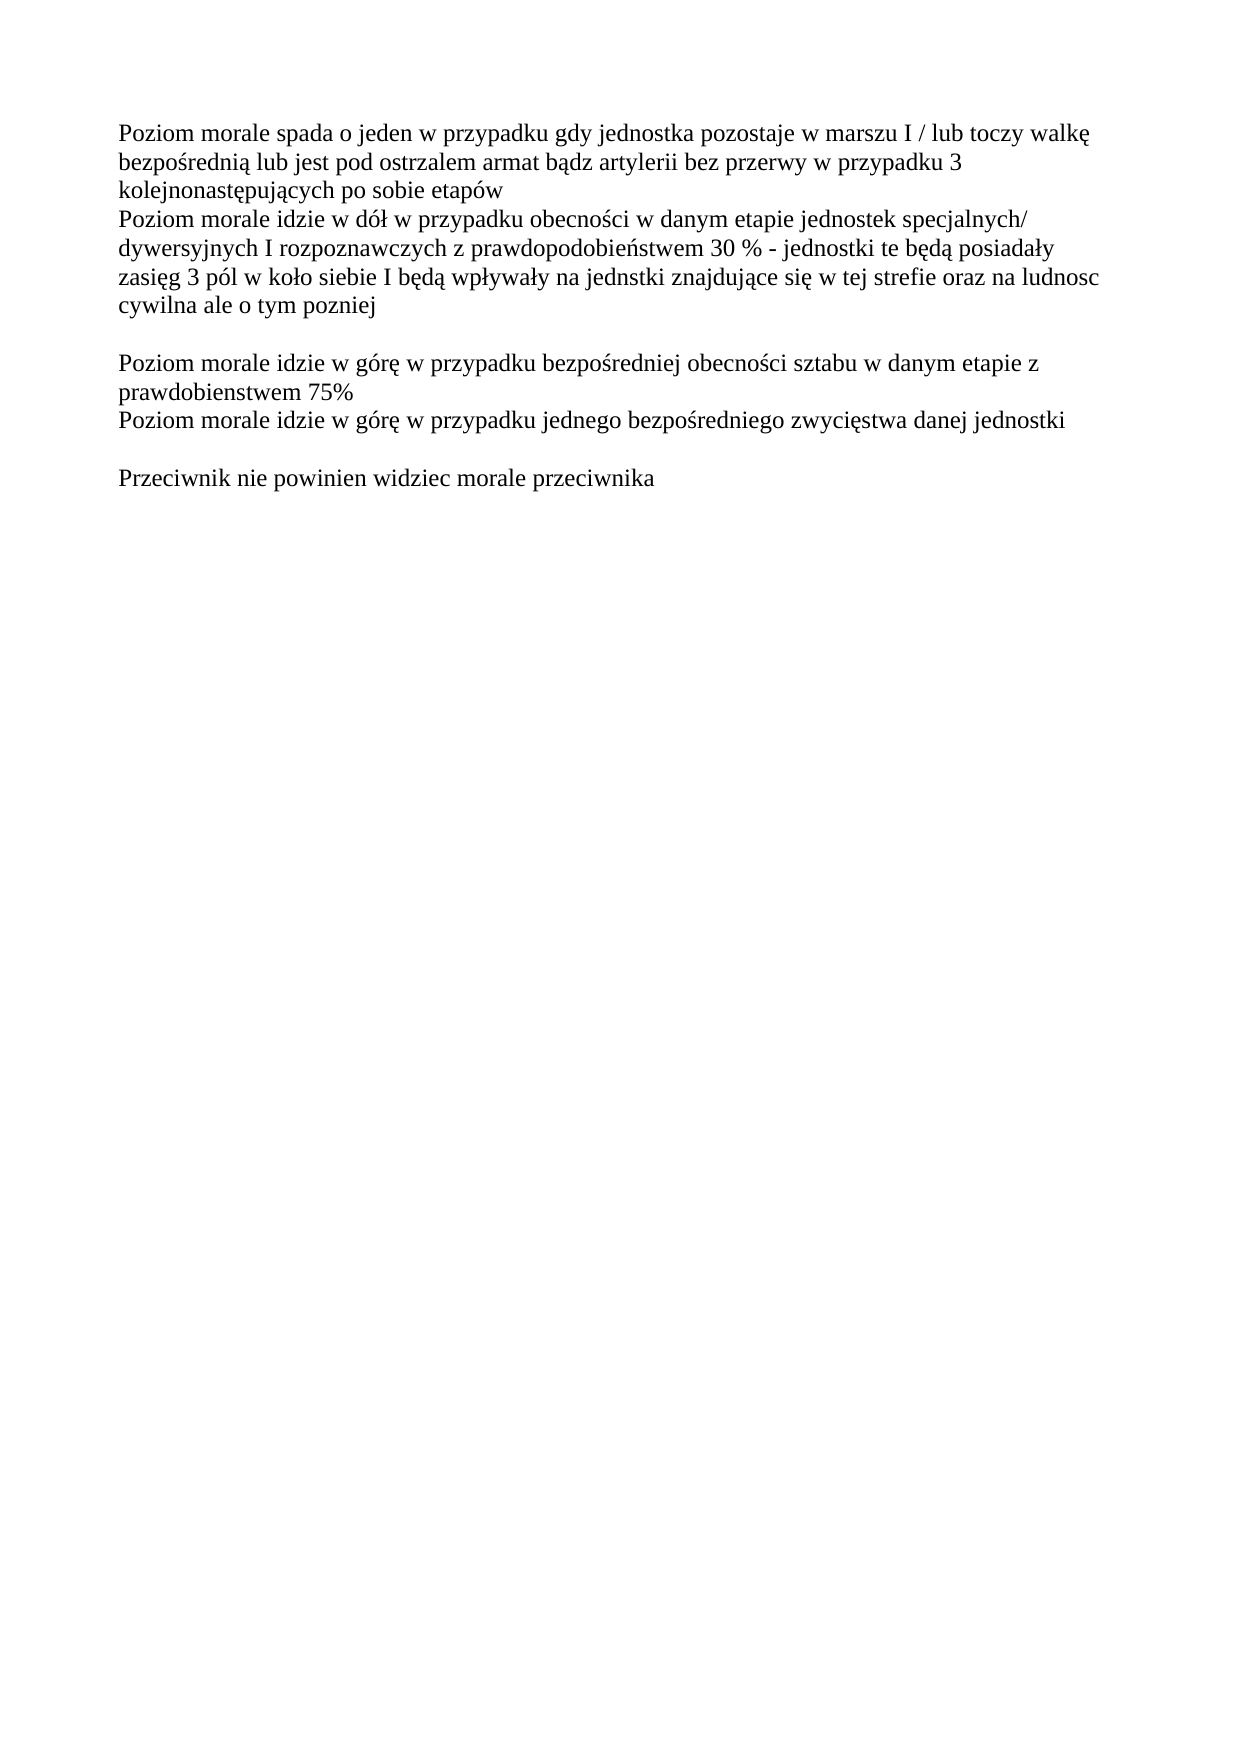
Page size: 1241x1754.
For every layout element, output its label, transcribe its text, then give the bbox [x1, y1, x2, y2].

text Poziom morale idzie w dół w przypadku obecności w danym etapie jednostek specjalnych/ dywersyjnych I rozpoznawczych z prawdopodobieństwem 30 % - jednostki te będą posiadały zasięg 3 pól w koło siebie I będą wpływały na jednstki znajdujące się w tej strefie oraz na ludnosc cywilna ale o tym pozniej [118, 204, 1122, 319]
text Przeciwnik nie powinien widziec morale przeciwnika [118, 463, 1122, 492]
text Poziom morale idzie w górę w przypadku jednego bezpośredniego zwycięstwa danej jednostki [118, 406, 1122, 434]
text Poziom morale idzie w górę w przypadku bezpośredniej obecności sztabu w danym etapie z prawdobienstwem 75% [118, 348, 1122, 406]
text Poziom morale spada o jeden w przypadku gdy jednostka pozostaje w marszu I / lub toczy walkę bezpośrednią lub jest pod ostrzalem armat bądz artylerii bez przerwy w przypadku 3 kolejnonastępujących po sobie etapów [118, 118, 1122, 204]
